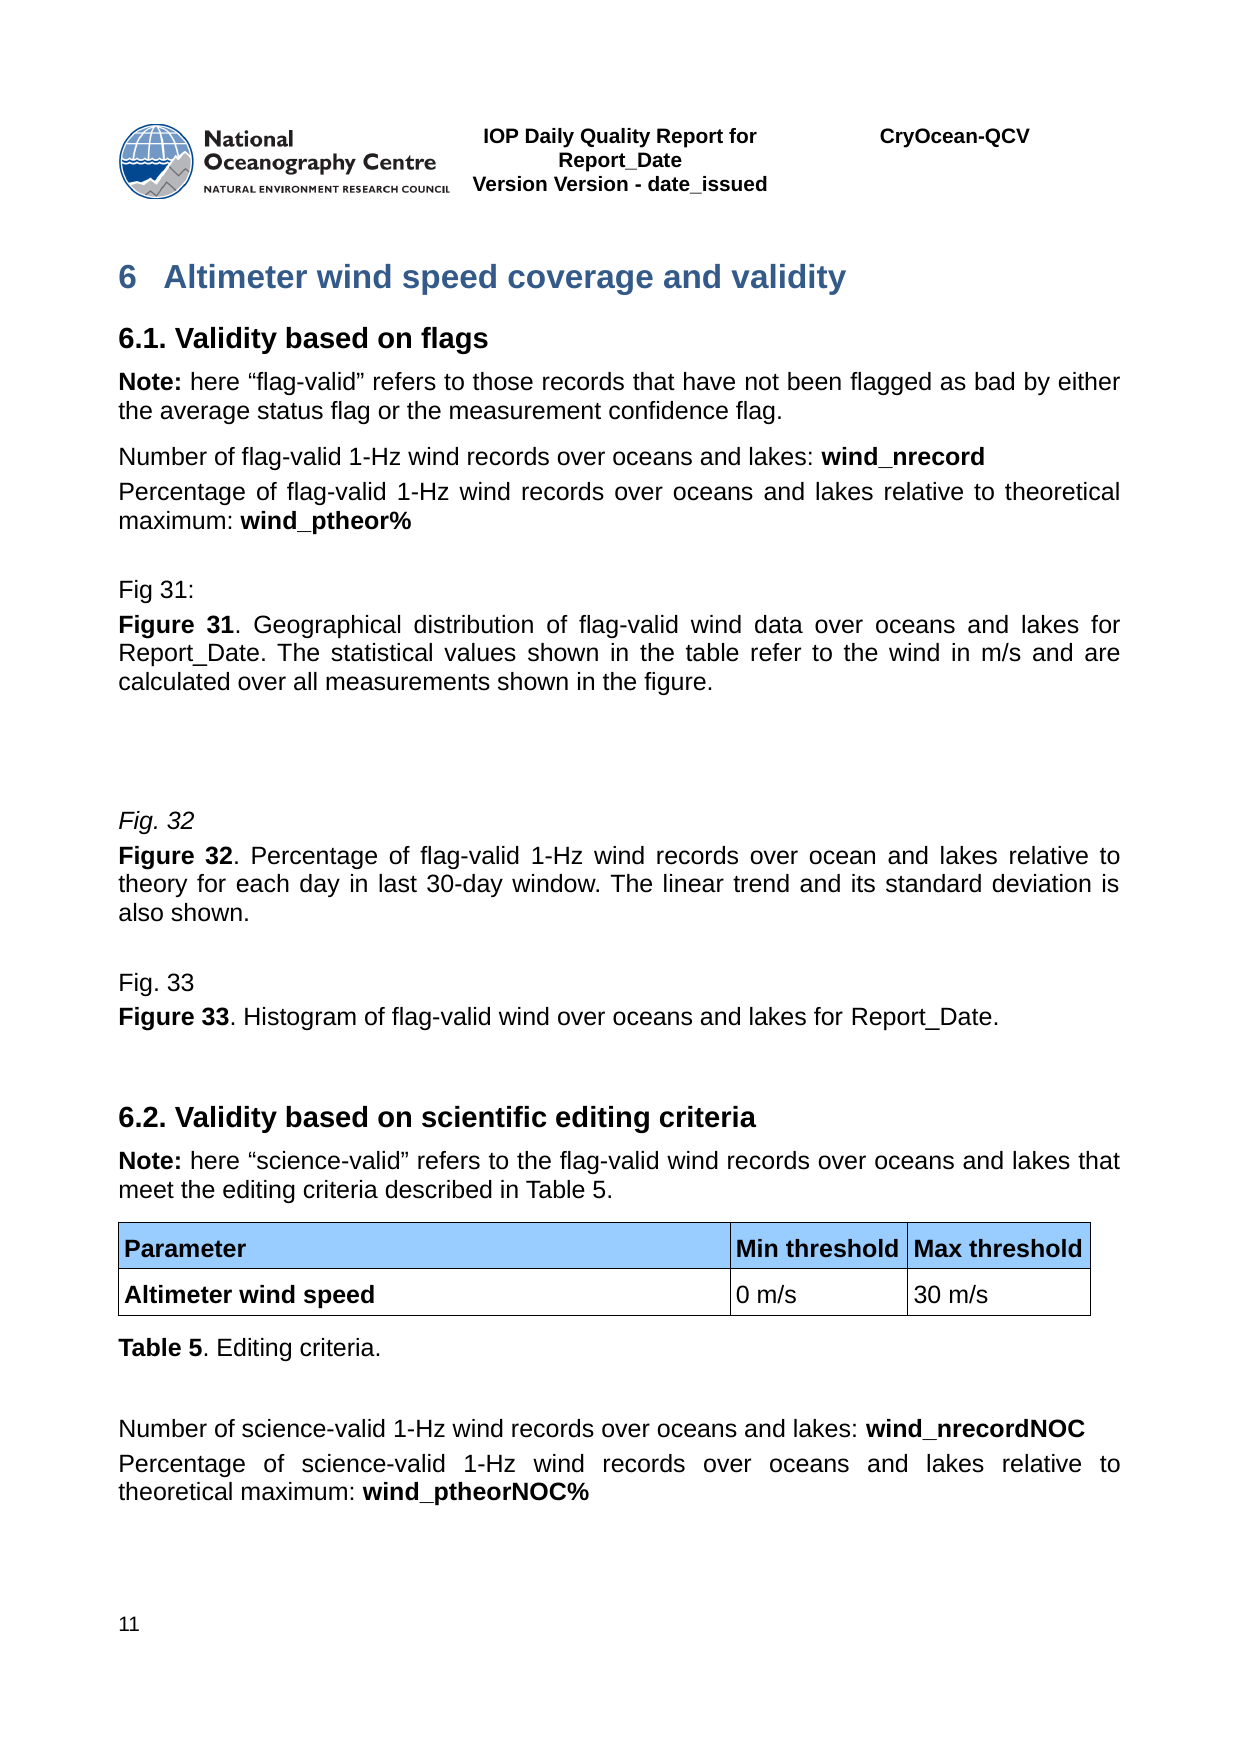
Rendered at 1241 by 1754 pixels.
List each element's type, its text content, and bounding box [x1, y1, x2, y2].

text 6.1. Validity based on flags [118, 321, 1122, 354]
text Figure 32. Percentage of flag-valid 1-Hz wind records over ocean and lakes relative to theory for each day in last 30-day window. The linear trend and its standard deviation is also shown. [118, 841, 1122, 927]
table_header Parameter [119, 1223, 730, 1268]
table_cell Altimeter wind speed [119, 1269, 730, 1315]
text Note: here “flag-valid” refers to those records that have not been flagged as bad by either the average status flag or the measurement confidence flag. [118, 367, 1122, 424]
text Number of science-valid 1-Hz wind records over oceans and lakes: wind_nrecordNOC [118, 1414, 1122, 1443]
table_header Max threshold [908, 1223, 1090, 1268]
text Fig. 32 [118, 806, 1122, 835]
table_header Min threshold [731, 1223, 907, 1268]
text Fig. 33 [118, 967, 1122, 996]
table_cell 30 m/s [908, 1269, 1090, 1315]
subtitle Altimeter wind speed coverage and validity [118, 257, 1122, 296]
text Table 5. Editing criteria. [118, 1333, 1122, 1362]
text Figure 33. Histogram of flag-valid wind over oceans and lakes for Report_Date. [118, 1002, 1122, 1031]
text Percentage of science-valid 1-Hz wind records over oceans and lakes relative to theoretical maximum: wind_ptheorNOC% [118, 1449, 1122, 1506]
text Note: here “science-valid” refers to the flag-valid wind records over oceans and lakes that meet the editing criteria described in Table 5. [118, 1146, 1122, 1204]
text Number of flag-valid 1-Hz wind records over oceans and lakes: wind_nrecord [118, 442, 1122, 471]
table_cell 0 m/s [731, 1269, 907, 1315]
text Fig 31: [118, 575, 1122, 604]
text 6.2. Validity based on scientific editing criteria [118, 1100, 1122, 1134]
text Percentage of flag-valid 1-Hz wind records over oceans and lakes relative to theoretical maximum: wind_ptheor% [118, 477, 1122, 534]
text Figure 31. Geographical distribution of flag-valid wind data over oceans and lakes for Report_Date. The statistical values shown in the table refer to the wind in m/s and are calculated over all measurements shown in the figure. [118, 610, 1122, 696]
